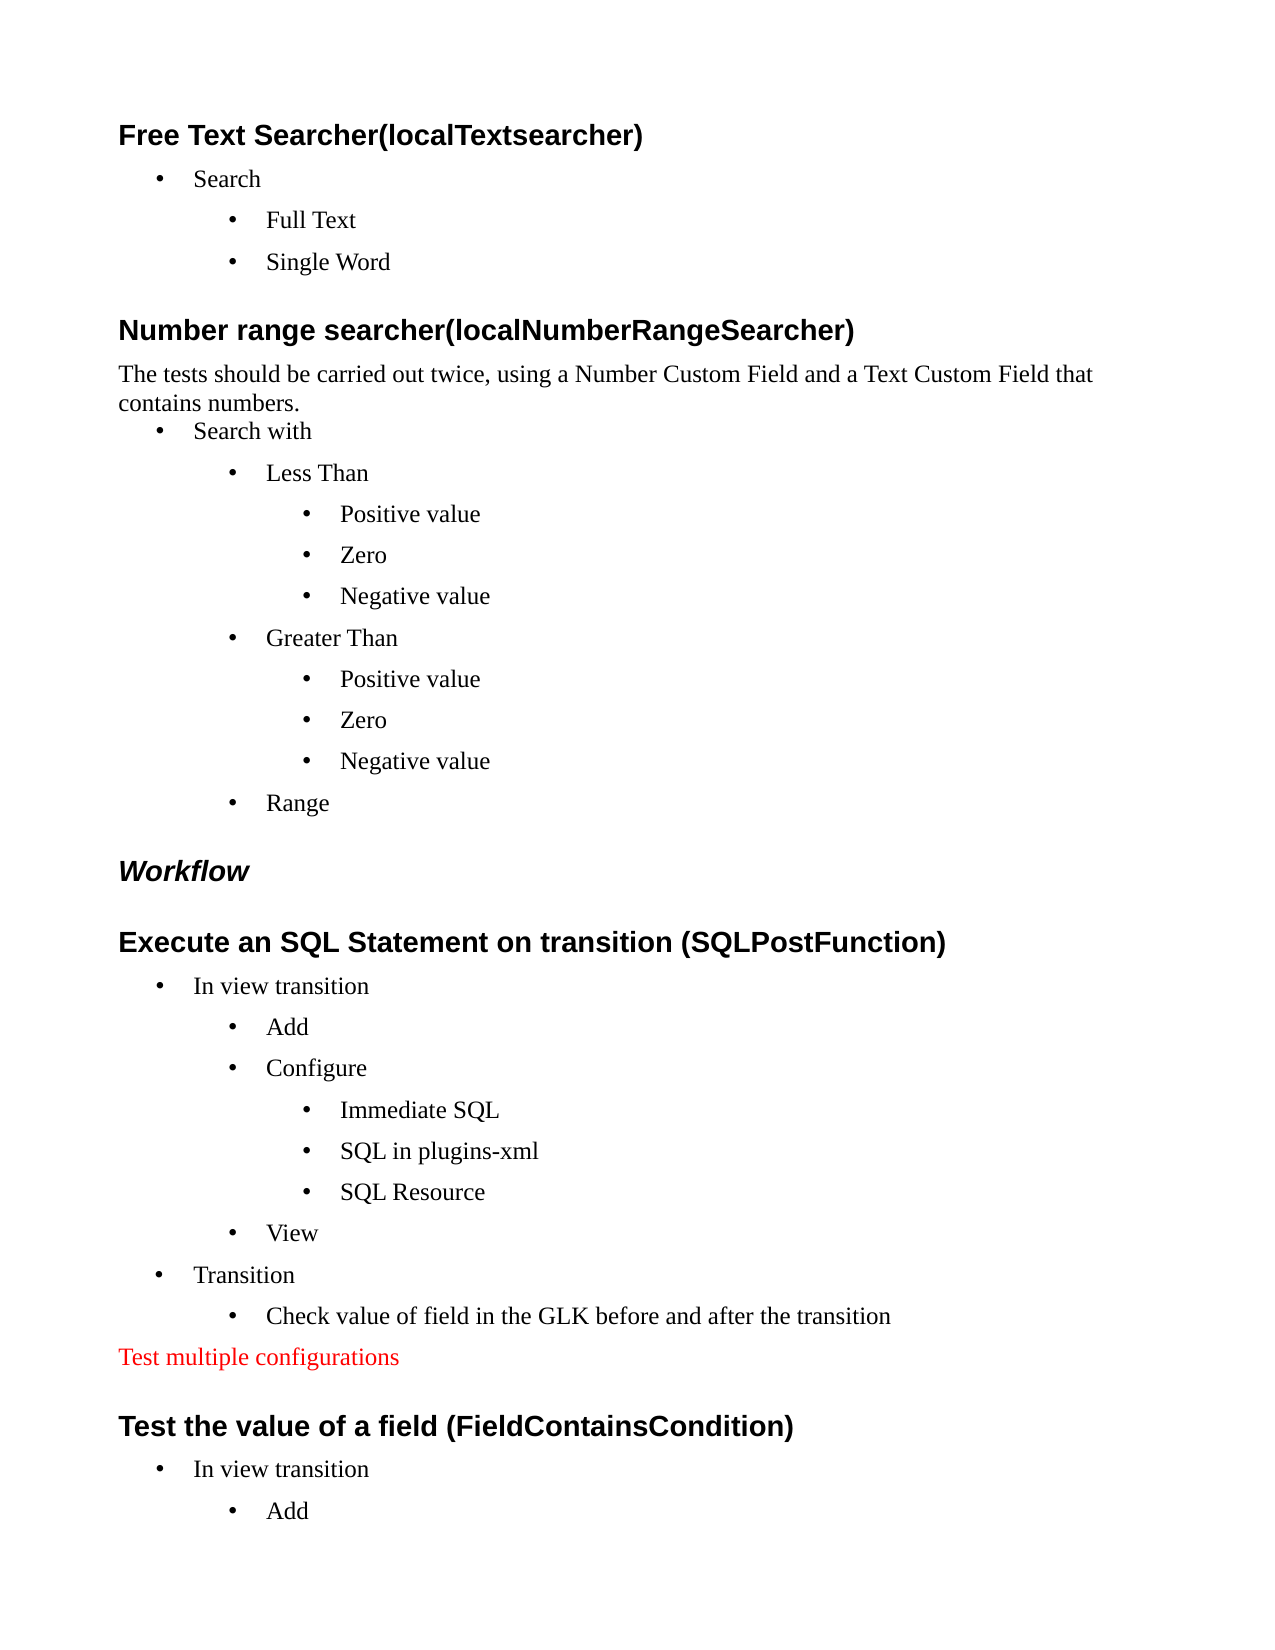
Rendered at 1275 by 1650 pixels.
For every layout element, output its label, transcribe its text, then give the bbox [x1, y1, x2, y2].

list Add [228, 1012, 1157, 1041]
list Zero [302, 705, 1157, 734]
list Add [228, 1496, 1157, 1524]
list SQL in plugins-xml [302, 1136, 1157, 1165]
list Configure [228, 1053, 1157, 1082]
list Range [228, 788, 1157, 816]
list Positive value [302, 499, 1157, 528]
subtitle Execute an SQL Statement on transition (SQLPostFunction) [118, 925, 1157, 958]
subtitle Test the value of a field (FieldContainsCondition) [118, 1408, 1157, 1442]
text The tests should be carried out twice, using a Number Custom Field and a Text Custom Field that contains numbers. [118, 359, 1157, 416]
list Negative value [302, 746, 1157, 775]
list Search with [156, 416, 1157, 445]
list Transition [154, 1260, 1157, 1288]
list In view transition [156, 971, 1157, 1000]
subtitle Number range searcher(localNumberRangeSearcher) [118, 313, 1157, 346]
subtitle Free Text Searcher(localTextsearcher) [118, 118, 1157, 152]
list SQL Resource [302, 1177, 1157, 1206]
list Full Text [228, 205, 1157, 234]
list Zero [302, 540, 1157, 569]
list Search [156, 164, 1157, 193]
text Test multiple configurations [118, 1342, 1157, 1371]
list Less Than [228, 458, 1157, 486]
list View [228, 1218, 1157, 1247]
list Greater Than [228, 623, 1157, 651]
list Single Word [228, 247, 1157, 275]
list In view transition [156, 1454, 1157, 1483]
list Negative value [302, 581, 1157, 610]
list Immediate SQL [302, 1095, 1157, 1123]
list Positive value [302, 664, 1157, 693]
list Check value of field in the GLK before and after the transition [228, 1301, 1157, 1330]
subtitle Workflow [118, 854, 1157, 887]
